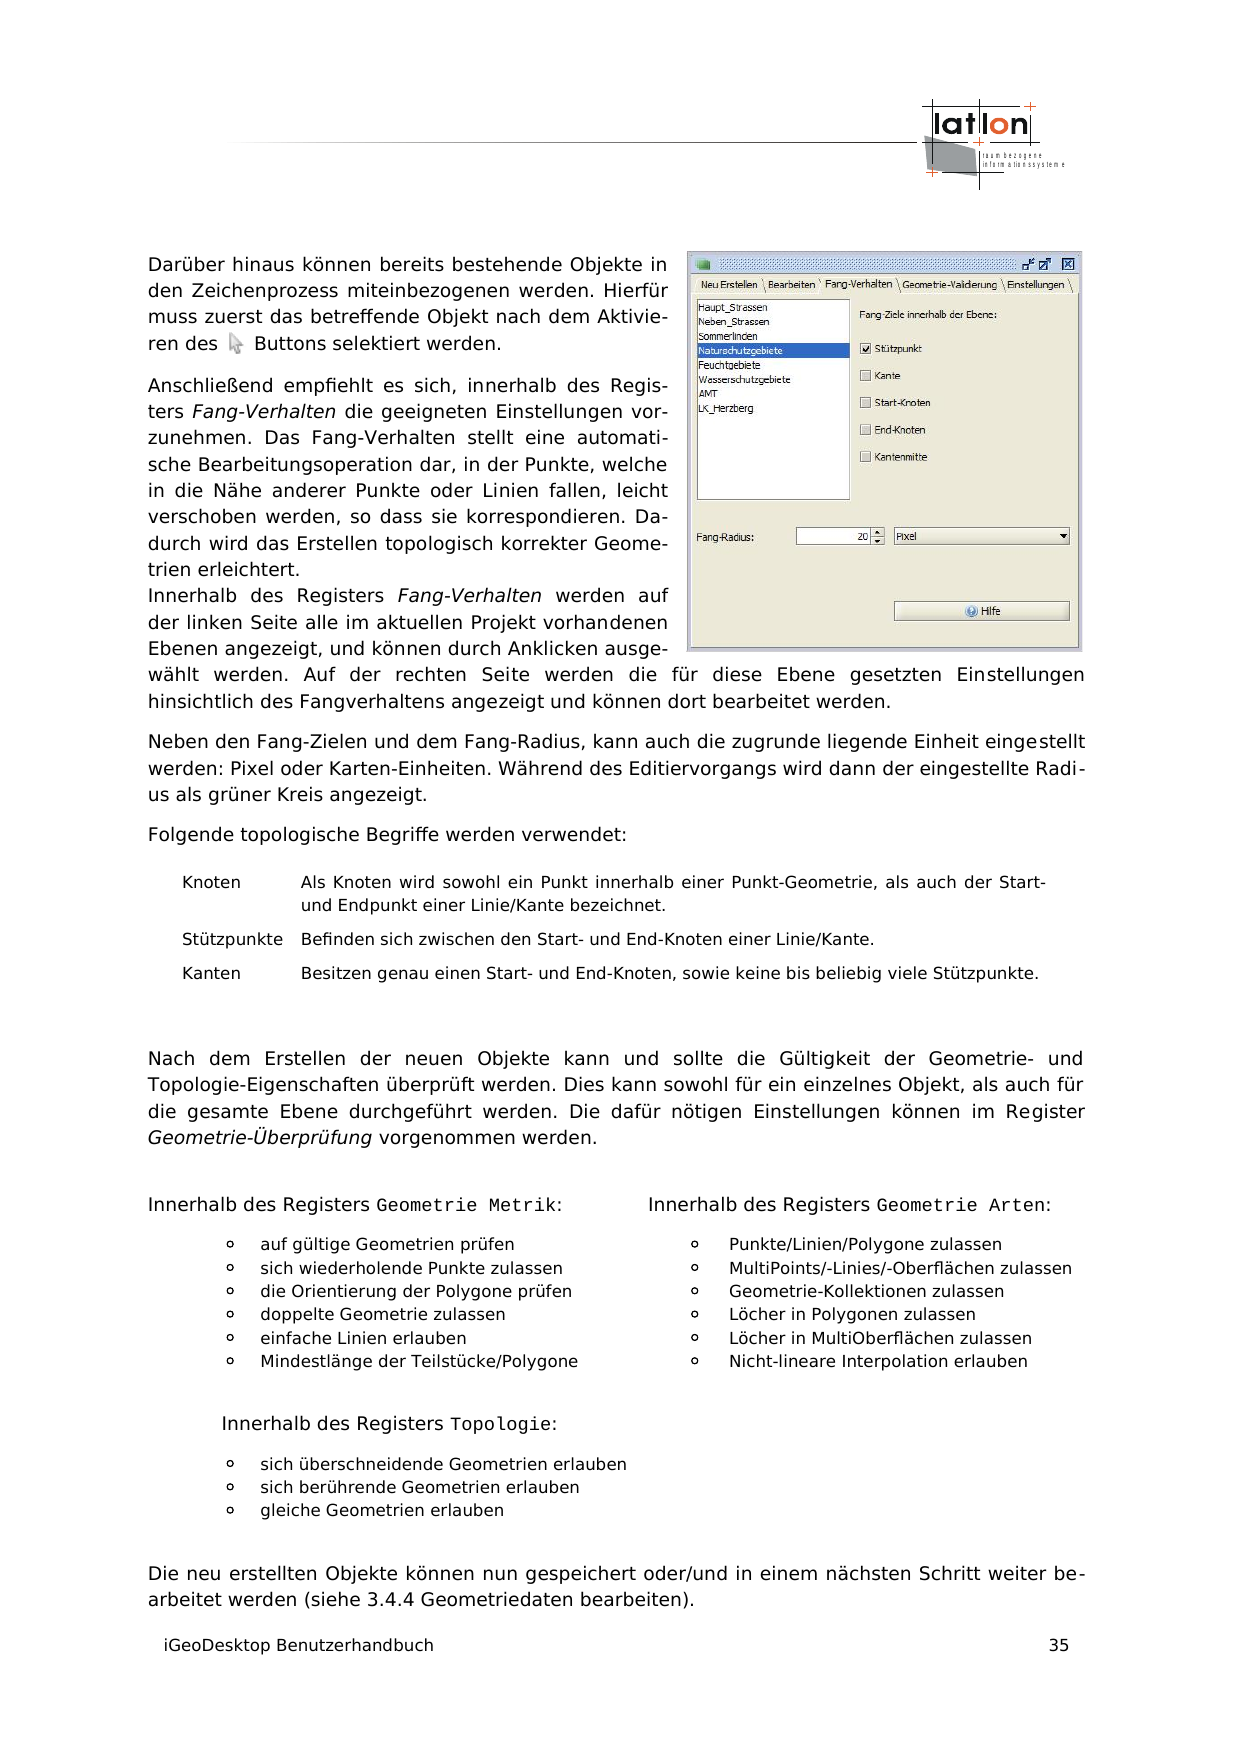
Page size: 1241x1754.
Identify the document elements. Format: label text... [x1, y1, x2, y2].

text Folgende topologische Begriffe werden verwendet: [148, 824, 1085, 846]
list die Orientierung der Polygone prüfen [222, 1282, 616, 1301]
list MultiPoints/-Linies/-Oberflächen zulassen [687, 1258, 1085, 1278]
table_cell Kanten [176, 955, 295, 989]
table_header Als Knoten wird sowohl ein Punkt innerhalb einer Punkt-Geometrie, als auch der Start- und Endpunkt einer Linie/Kante bezeichnet. [295, 864, 1053, 922]
list gleiche Geometrien erlauben [222, 1501, 1085, 1544]
table_cell Besitzen genau einen Start- und End-Knoten, sowie keine bis beliebig viele Stützpunkte. [295, 955, 1053, 989]
list auf gültige Geometrien prüfen [222, 1235, 616, 1255]
list Löcher in Polygonen zulassen [687, 1305, 1085, 1325]
list doppelte Geometrie zulassen [222, 1305, 616, 1325]
list Nicht-lineare Interpolation erlauben [687, 1352, 1085, 1371]
table_cell Befinden sich zwischen den Start- und End-Knoten einer Linie/Kante. [295, 922, 1053, 955]
text Ne­ben den Fang-Zielen und dem Fang-Radius, kann auch die zugrunde liegende Einheit einge­stellt werden: Pixel oder Karten-Einheiten. Während des Editiervorgangs wird dann der eingestellte Radi­us als grüner Kreis angezeigt. [148, 731, 1085, 806]
list sich berührende Geometrien erlauben [222, 1478, 1085, 1497]
list einfache Linien erlauben [222, 1328, 616, 1348]
text Innerhalb des Registers Geometrie Metrik: [148, 1194, 616, 1217]
list Geometrie-Kollektionen zulassen [687, 1282, 1085, 1301]
table_header Knoten [176, 864, 295, 922]
list Mindestlänge der Teilstücke/Polygone [222, 1352, 616, 1395]
text Die neu erstellten Objekte können nun gespeichert oder/und in einem nächsten Schritt weiter be­arbeitet werden (siehe 3.4.4 Geometriedaten bearbeiten). [148, 1562, 1085, 1611]
list sich wiederholende Punkte zulassen [222, 1258, 616, 1278]
text Innerhalb des Registers Geometrie Arten: [648, 1194, 1085, 1217]
picture [686, 251, 1083, 652]
text Darüber hinaus können bereits bestehende Objekte in den Zeichenprozess miteinbezogenen wer­den. Hierfür muss zuerst das betreffende Objekt nach dem Aktivie­ren des Buttons selektiert wer­den. [148, 227, 1085, 356]
list sich überschneidende Geometrien erlauben [222, 1454, 1085, 1474]
text Anschließend empfiehlt es sich, in­nerhalb des Regis­ters Fang-Verhalten die geeigneten Einstellun­gen vor­zunehmen. Das Fang-Verhalten stellt eine automati­sche Bearbeitungsoperation dar, in der Punkte, welche in die Nähe anderer Punkte oder Li­nien fallen, leicht verschoben wer­den, so dass sie korrespondieren. Da­durch wird das Erstellen topo­logisch korrekter Geome­trien er­leichtert. In­nerhalb des Registers Fang-Verhalten werden auf der lin­ken Seite alle im aktuellen Projekt vorhan­denen Ebenen angezeigt, und können durch Ankli­cken ausge­wählt werden. Auf der rechten Sei­te werden die für diese Ebene gesetzten Ein­stellungen hinsichtlich des Fangverhaltens ange­zeigt und können dort bear­beitet werden. [148, 374, 1085, 713]
picture [224, 332, 248, 357]
list Punkte/Linien/Polygone zulassen [687, 1235, 1085, 1255]
list Löcher in MultiOberflächen zulassen [687, 1328, 1085, 1348]
text Nach dem Erstellen der neuen Objekte kann und sollte die Gültigkeit der Geometrie- und Topologie-Eigenschaften überprüft werden. Dies kann sowohl für ein einzelnes Objekt, als auch für die gesamte Ebene durchgeführt werden. Die dafür nötigen Einstellungen können im Re­gister Geometrie-Überprüfung vorgenommen werden. [148, 1048, 1085, 1175]
text Innerhalb des Registers Topologie: [148, 1413, 1085, 1436]
table_cell Stützpunkte [176, 922, 295, 955]
